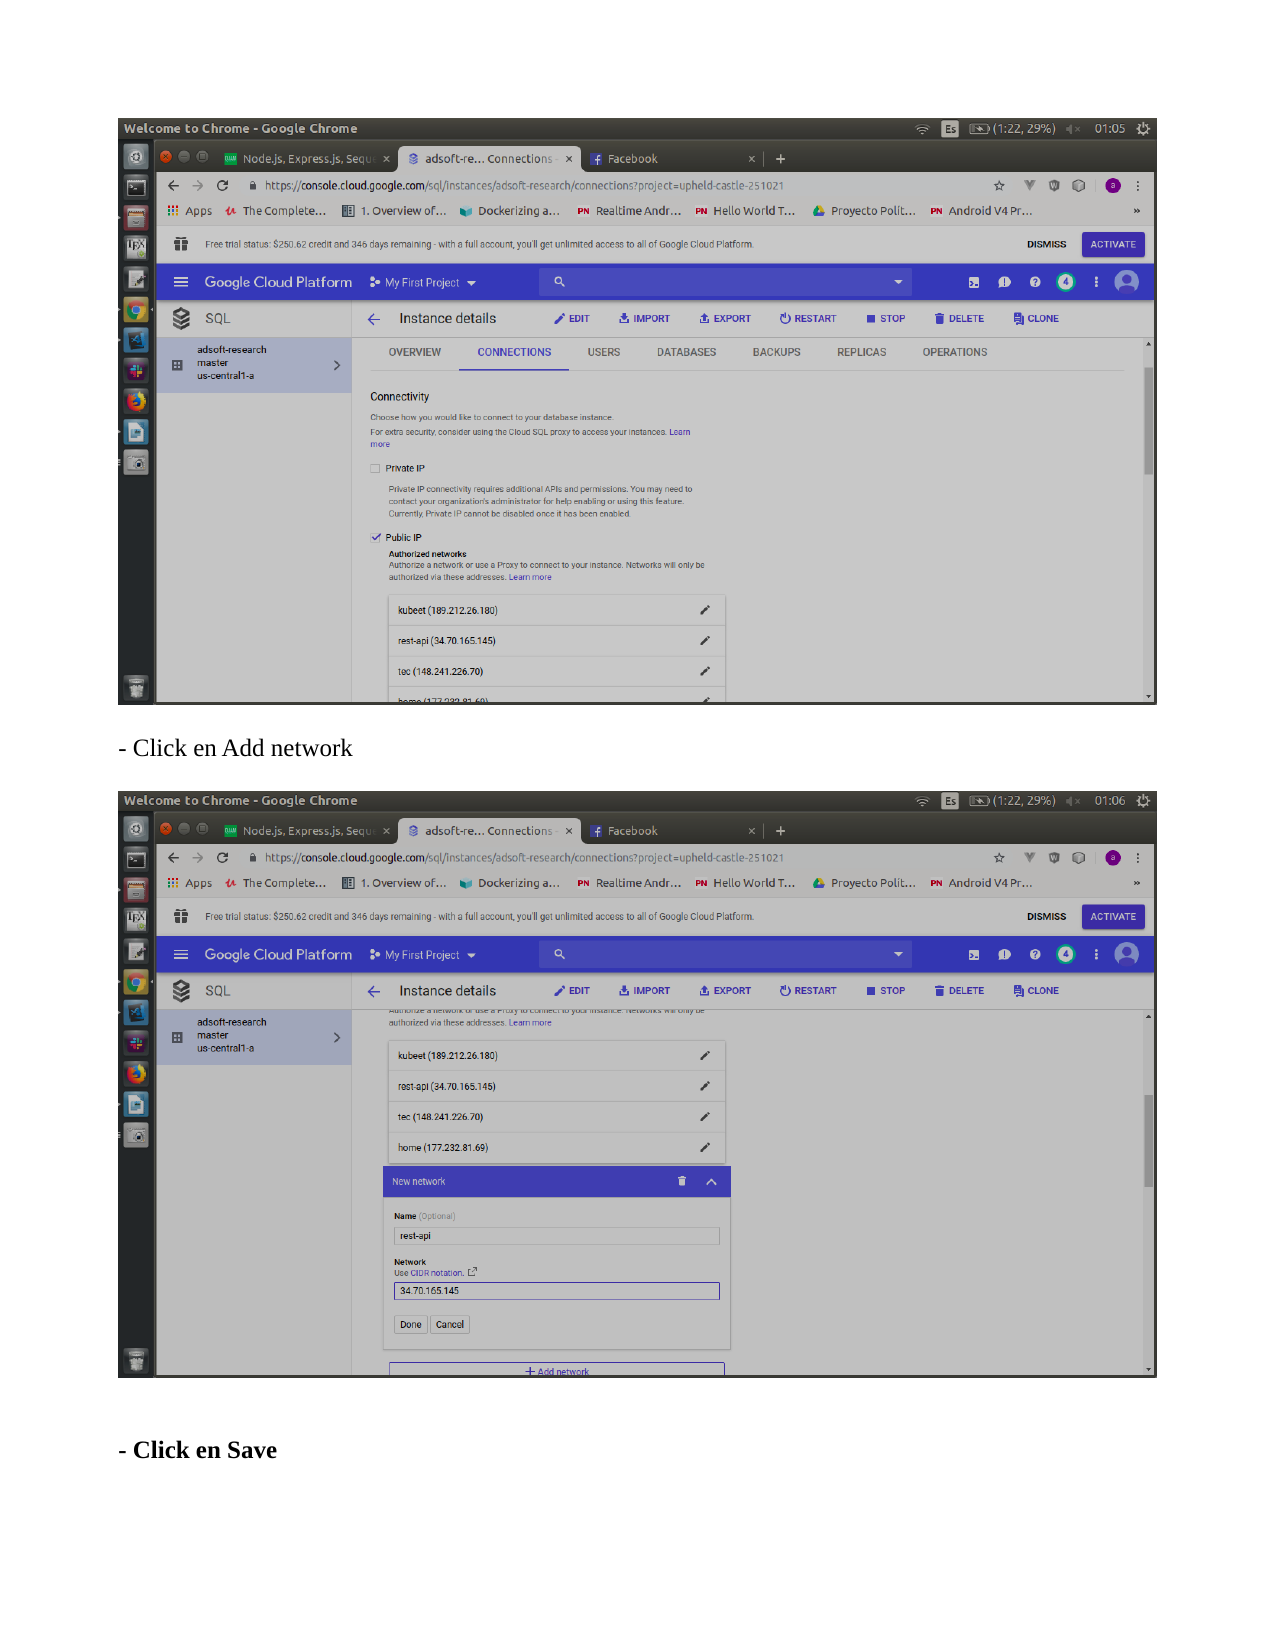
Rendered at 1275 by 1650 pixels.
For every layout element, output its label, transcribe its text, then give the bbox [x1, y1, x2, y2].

picture [118, 791, 1157, 1378]
text - Click en Save [118, 1435, 1157, 1464]
text - Click en Add network [118, 733, 1157, 762]
picture [118, 118, 1157, 705]
